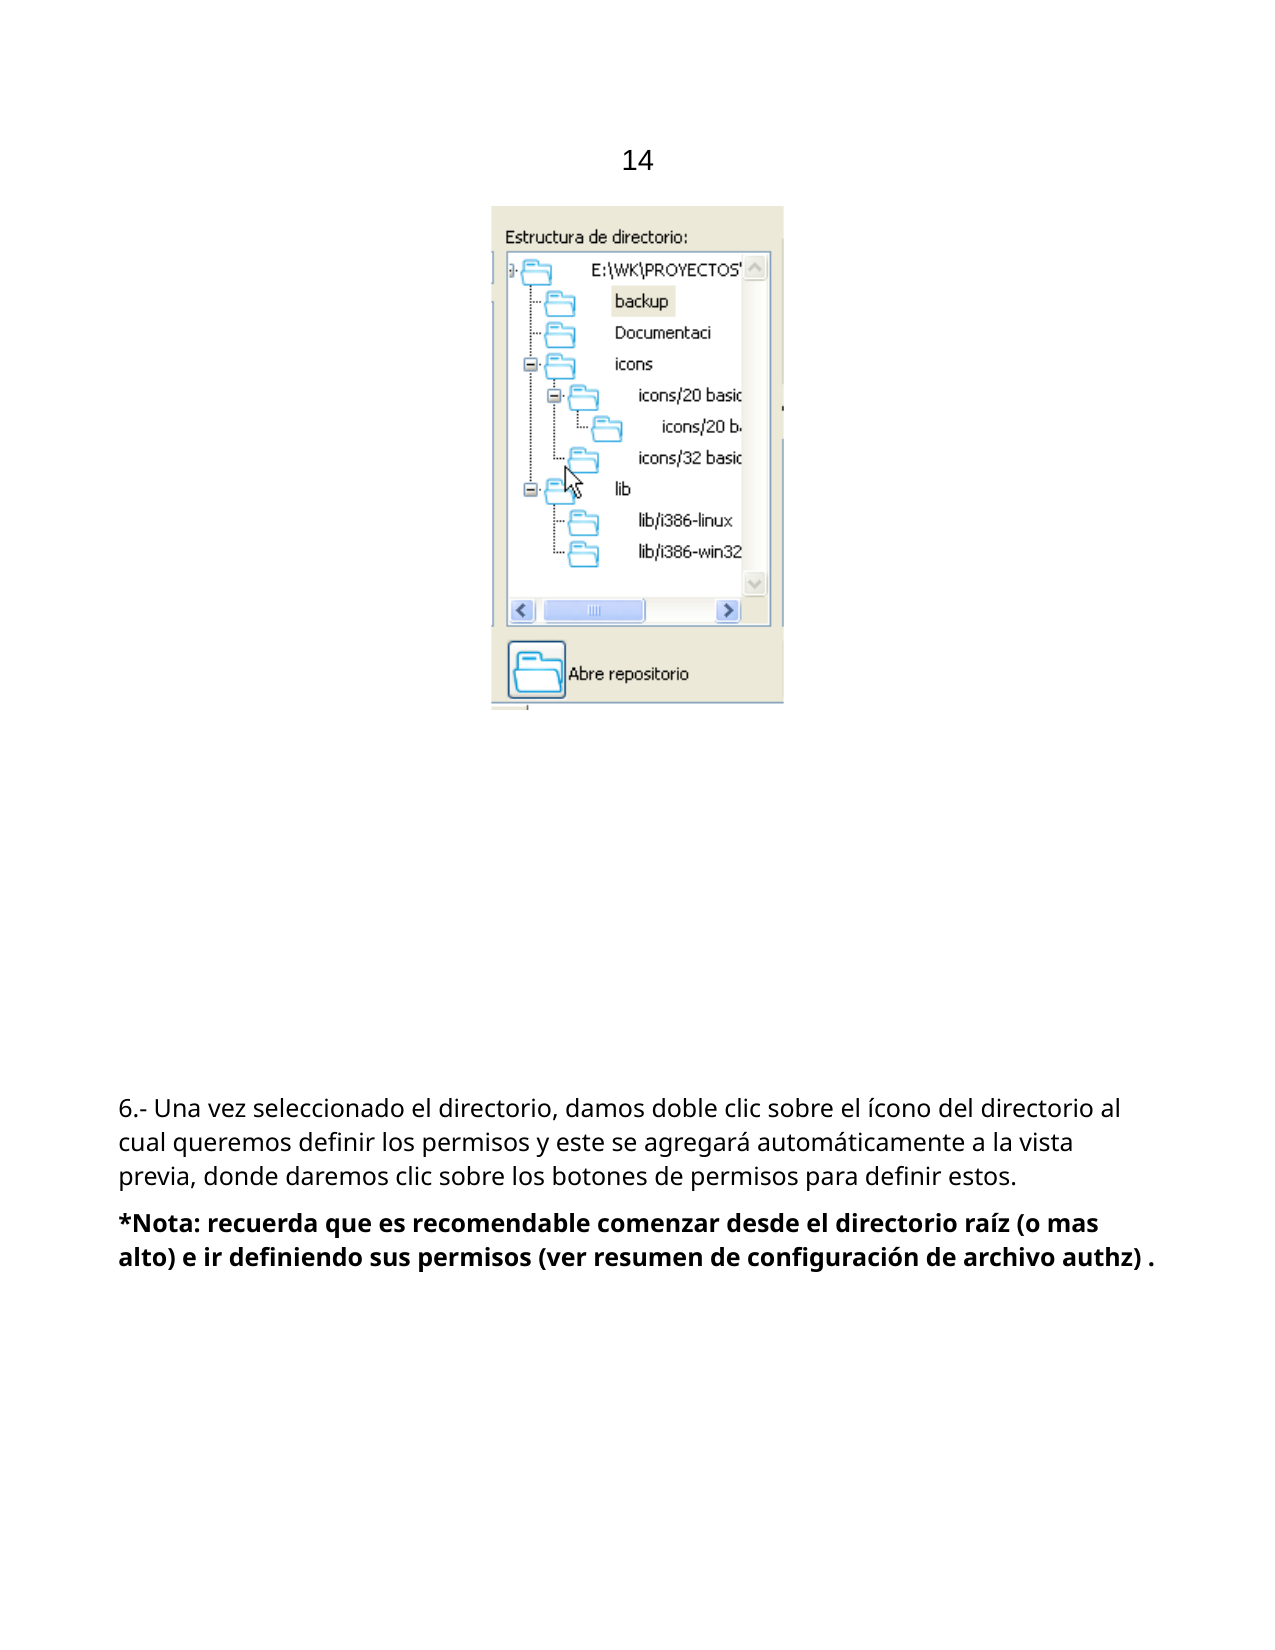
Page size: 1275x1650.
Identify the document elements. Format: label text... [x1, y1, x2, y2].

text *Nota: recuerda que es recomendable comenzar desde el directorio raíz (o mas alto) e ir definiendo sus permisos (ver resumen de configuración de archivo authz) . [118, 1206, 1157, 1274]
text 6.- Una vez seleccionado el directorio, damos doble clic sobre el ícono del directorio al cual queremos definir los permisos y este se agregará automáticamente a la vista previa, donde daremos clic sobre los botones de permisos para definir estos. [118, 1091, 1157, 1193]
picture [491, 206, 784, 710]
